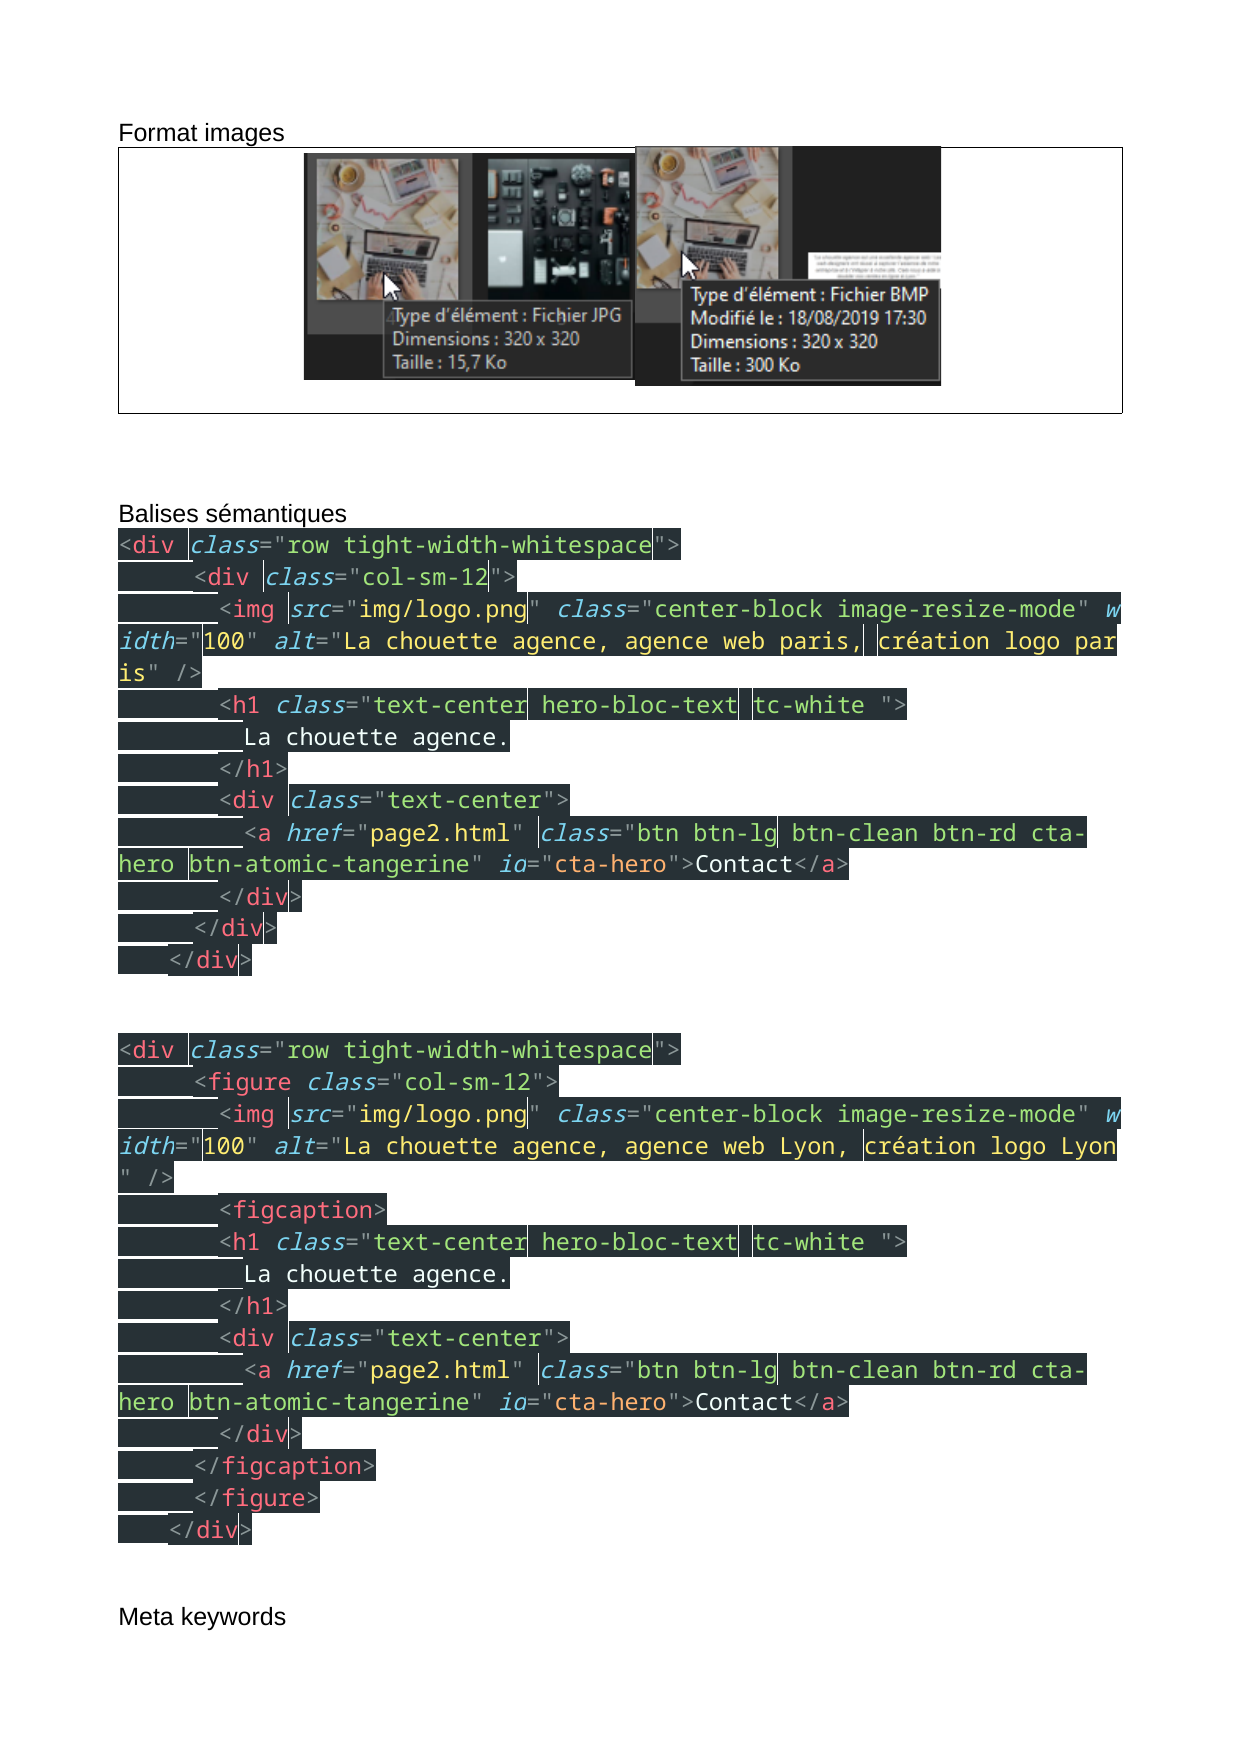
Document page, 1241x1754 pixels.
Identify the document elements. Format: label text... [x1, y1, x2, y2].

text <div class="text-center"> [118, 1321, 1122, 1353]
text </figure> [118, 1481, 1122, 1513]
text <div class="row tight-width-whitespace"> [118, 528, 1122, 560]
text </div> [118, 944, 1122, 976]
text <h1 class="text-center hero-bloc-text tc-white "> [118, 688, 1122, 720]
text </div> [118, 880, 1122, 912]
text <figcaption> [118, 1193, 1122, 1225]
text <div class="col-sm-12"> [118, 560, 1122, 592]
text La chouette agence. [118, 1257, 1122, 1289]
text </div> [118, 912, 1122, 944]
text <div class="row tight-width-whitespace"> [118, 1033, 1122, 1065]
text </figcaption> [118, 1449, 1122, 1481]
text <figure class="col-sm-12"> [118, 1065, 1122, 1097]
text <a href="page2.html" class="btn btn-lg btn-clean btn-rd cta-hero btn-atomic-tangerine" id="cta-hero">Contact</a> [118, 816, 1122, 880]
text </h1> [118, 752, 1122, 784]
text <a href="page2.html" class="btn btn-lg btn-clean btn-rd cta-hero btn-atomic-tangerine" id="cta-hero">Contact</a> [118, 1353, 1122, 1417]
text Meta keywords [118, 1602, 1122, 1631]
picture [303, 146, 942, 386]
text </div> [118, 1513, 1122, 1545]
text <h1 class="text-center hero-bloc-text tc-white "> [118, 1225, 1122, 1257]
text </h1> [118, 1289, 1122, 1321]
text Balises sémantiques [118, 499, 1122, 528]
text </div> [118, 1417, 1122, 1449]
text <div class="text-center"> [118, 784, 1122, 816]
text <img src="img/logo.png" class="center-block image-resize-mode" width="100" alt="La chouette agence, agence web Lyon, création logo Lyon" /> [118, 1097, 1122, 1193]
text Format images [118, 118, 1122, 147]
text La chouette agence. [118, 720, 1122, 752]
text <img src="img/logo.png" class="center-block image-resize-mode" width="100" alt="La chouette agence, agence web paris, création logo paris" /> [118, 592, 1122, 688]
